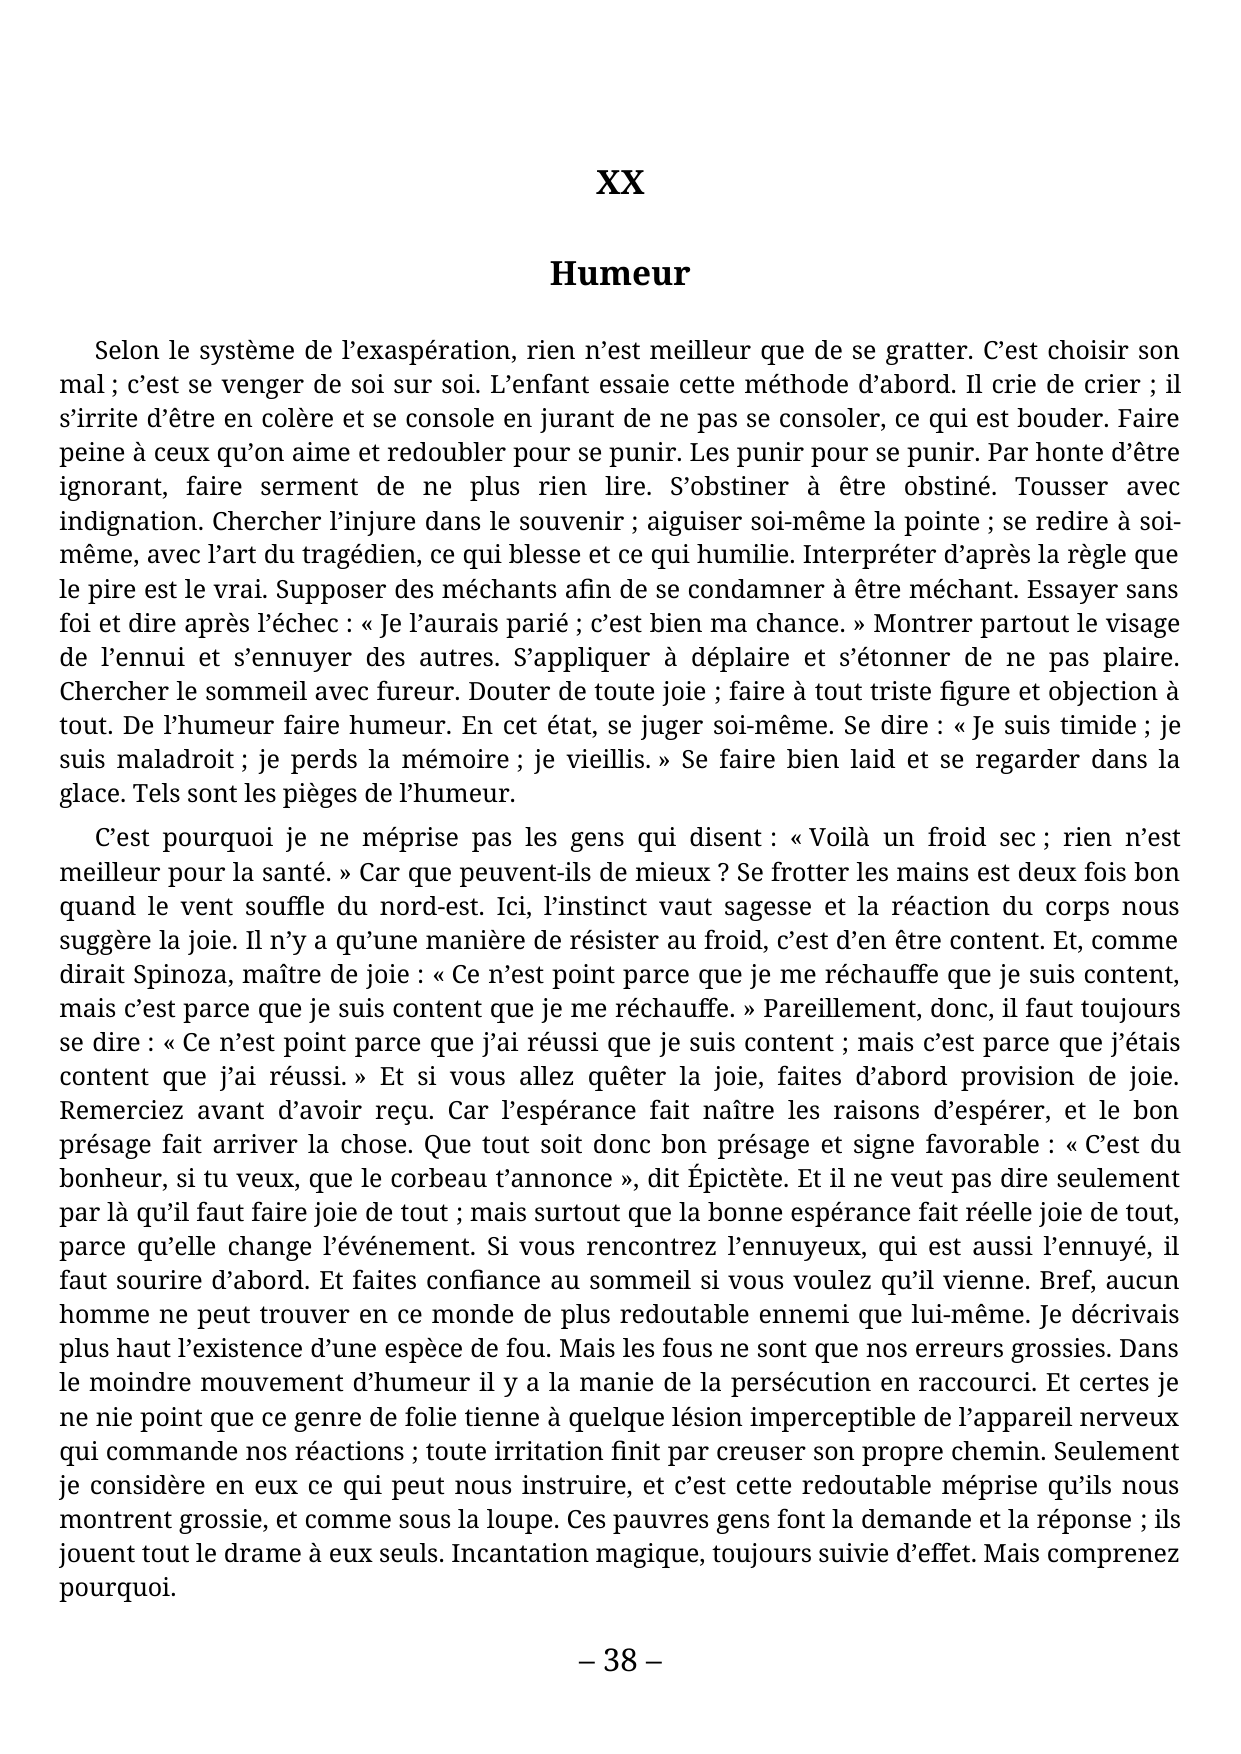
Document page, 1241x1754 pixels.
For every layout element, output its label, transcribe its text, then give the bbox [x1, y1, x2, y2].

subtitle XX Humeur [59, 159, 1181, 295]
text Selon le système de l’exaspération, rien n’est meilleur que de se gratter. C’est choisir son mal ; c’est se venger de soi sur soi. L’enfant essaie cette méthode d’abord. Il crie de crier ; il s’irrite d’être en colère et se console en jurant de ne pas se consoler, ce qui est bouder. Faire peine à ceux qu’on aime et redoubler pour se punir. Les punir pour se punir. Par honte d’être ignorant, faire serment de ne plus rien lire. S’obstiner à être obstiné. Tousser avec indignation. Chercher l’injure dans le souvenir ; aiguiser soi-même la pointe ; se redire à soi-même, avec l’art du tragédien, ce qui blesse et ce qui humilie. Interpréter d’après la règle que le pire est le vrai. Supposer des méchants afin de se condamner à être méchant. Essayer sans foi et dire après l’échec : « Je l’aurais parié ; c’est bien ma chance. » Montrer partout le visage de l’ennui et s’ennuyer des autres. S’appliquer à déplaire et s’étonner de ne pas plaire. Chercher le sommeil avec fureur. Douter de toute joie ; faire à tout triste figure et objection à tout. De l’humeur faire humeur. En cet état, se juger soi-même. Se dire : « Je suis timide ; je suis maladroit ; je perds la mémoire ; je vieillis. » Se faire bien laid et se regarder dans la glace. Tels sont les pièges de l’humeur. [59, 333, 1181, 810]
text C’est pourquoi je ne méprise pas les gens qui disent : « Voilà un froid sec ; rien n’est meilleur pour la santé. » Car que peuvent-ils de mieux ? Se frotter les mains est deux fois bon quand le vent souffle du nord-est. Ici, l’instinct vaut sagesse et la réaction du corps nous suggère la joie. Il n’y a qu’une manière de résister au froid, c’est d’en être content. Et, comme dirait Spinoza, maître de joie : « Ce n’est point parce que je me réchauffe que je suis content, mais c’est parce que je suis content que je me réchauffe. » Pareillement, donc, il faut toujours se dire : « Ce n’est point parce que j’ai réussi que je suis content ; mais c’est parce que j’étais content que j’ai réussi. » Et si vous allez quêter la joie, faites d’abord provision de joie. Remerciez avant d’avoir reçu. Car l’espérance fait naître les raisons d’espérer, et le bon présage fait arriver la chose. Que tout soit donc bon présage et signe favorable : « C’est du bonheur, si tu veux, que le corbeau t’annonce », dit Épictète. Et il ne veut pas dire seulement par là qu’il faut faire joie de tout ; mais surtout que la bonne espérance fait réelle joie de tout, parce qu’elle change l’événement. Si vous rencontrez l’ennuyeux, qui est aussi l’ennuyé, il faut sourire d’abord. Et faites confiance au sommeil si vous voulez qu’il vienne. Bref, aucun homme ne peut trouver en ce monde de plus redoutable ennemi que lui-même. Je décrivais plus haut l’existence d’une espèce de fou. Mais les fous ne sont que nos erreurs grossies. Dans le moindre mouvement d’humeur il y a la manie de la persécution en raccourci. Et certes je ne nie point que ce genre de folie tienne à quelque lésion imperceptible de l’appareil nerveux qui commande nos réactions ; toute irritation finit par creuser son propre chemin. Seulement je considère en eux ce qui peut nous instruire, et c’est cette redoutable méprise qu’ils nous montrent grossie, et comme sous la loupe. Ces pauvres gens font la demande et la réponse ; ils jouent tout le drame à eux seuls. Incantation magique, toujours suivie d’effet. Mais comprenez pourquoi. [59, 820, 1181, 1603]
